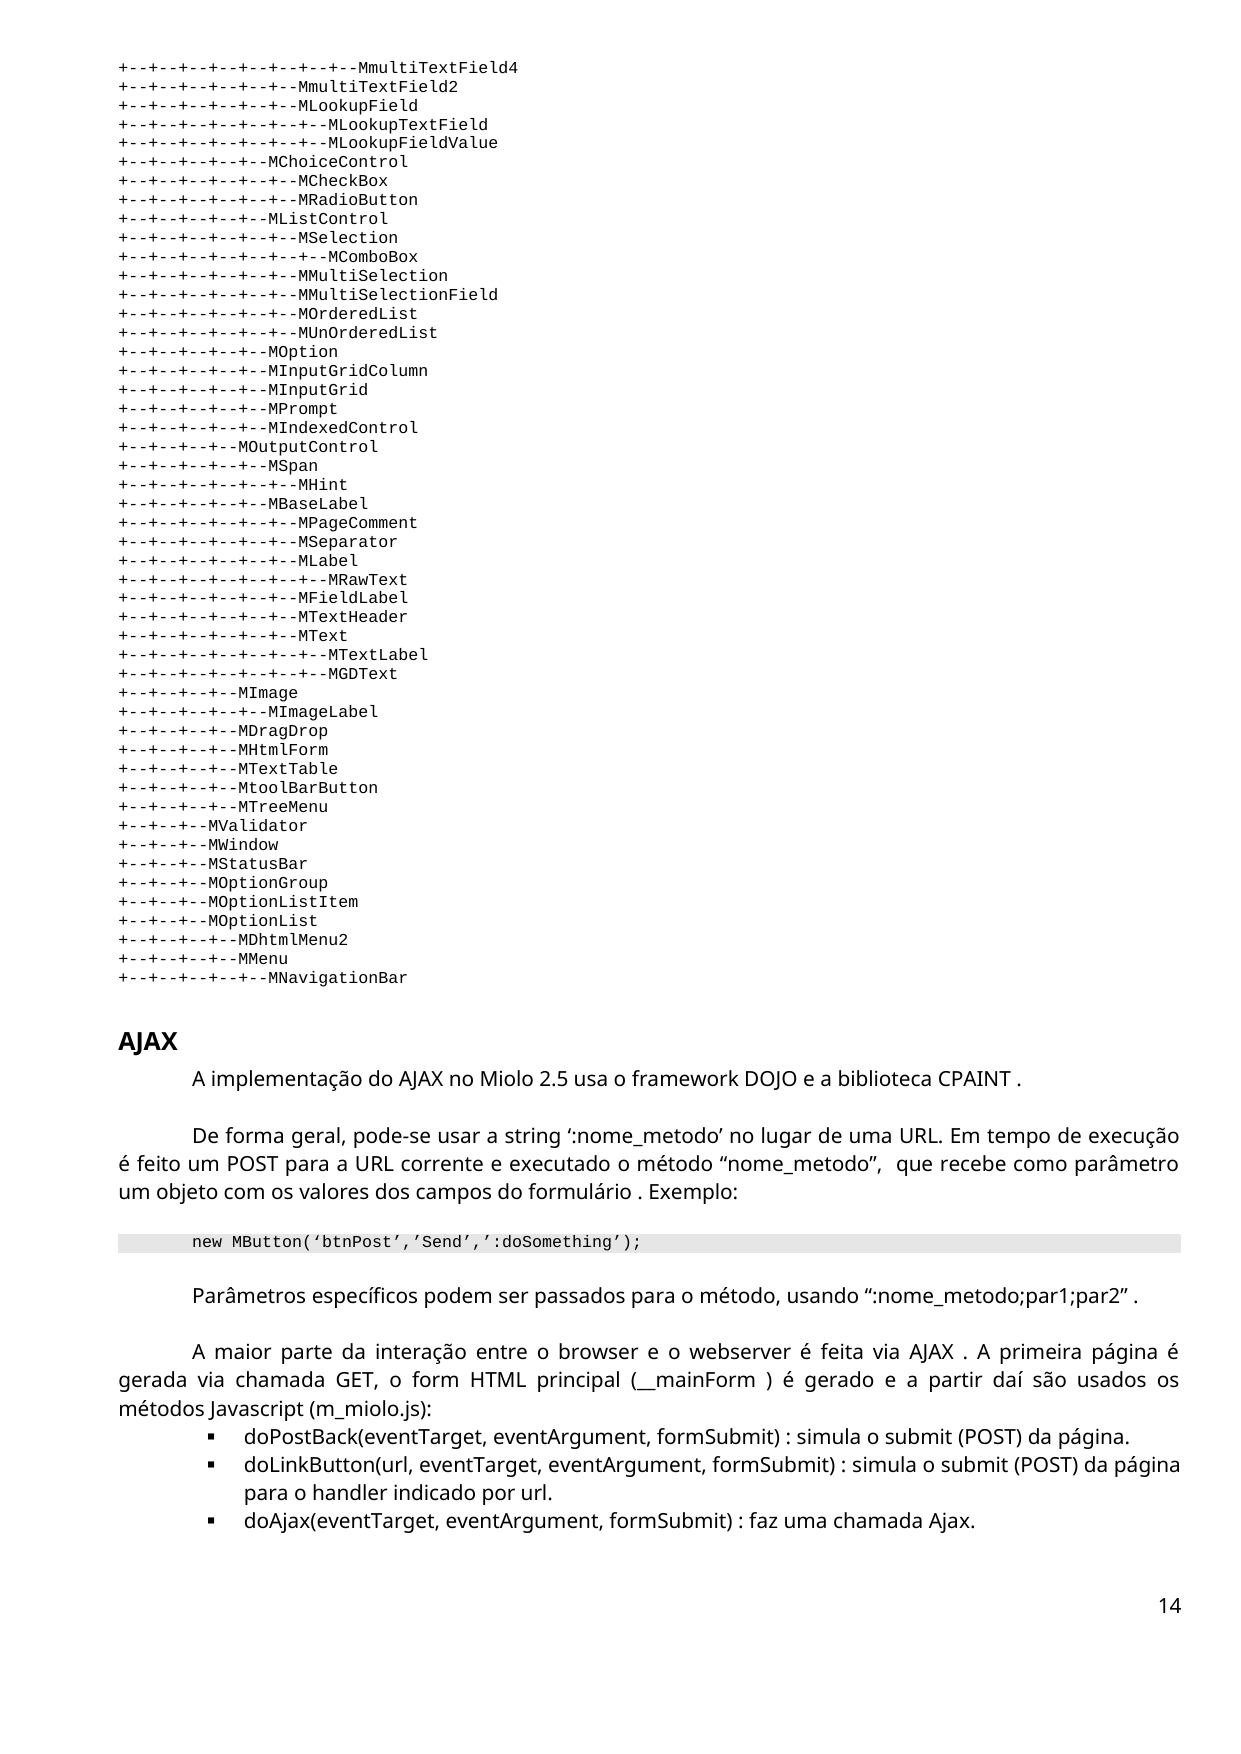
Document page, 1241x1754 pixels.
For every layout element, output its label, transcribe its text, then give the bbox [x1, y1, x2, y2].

text +--+--+--+--MtoolBarButton [118, 779, 1181, 798]
text +--+--+--MOptionGroup [118, 874, 1181, 893]
text +--+--+--+--+--+--MSelection [118, 230, 1181, 249]
text +--+--+--+--+--+--+--+--MmultiTextField4 [118, 59, 1181, 78]
text +--+--+--+--+--+--MFieldLabel [118, 590, 1181, 609]
text +--+--+--+--+--+--+--MGDText [118, 666, 1181, 685]
text +--+--+--+--+--+--MSeparator [118, 533, 1181, 552]
text +--+--+--MOptionList [118, 912, 1181, 931]
list doPostBack(eventTarget, eventArgument, formSubmit) : simula o submit (POST) da página. [206, 1422, 1181, 1450]
text +--+--+--+--+--+--MmultiTextField2 [118, 78, 1181, 97]
text +--+--+--+--+--MIndexedControl [118, 419, 1181, 438]
text +--+--+--+--+--+--+--MRawText [118, 571, 1181, 590]
text +--+--+--+--+--MImageLabel [118, 704, 1181, 723]
text +--+--+--+--+--+--MCheckBox [118, 173, 1181, 192]
text +--+--+--+--+--+--MPageComment [118, 514, 1181, 533]
text +--+--+--+--+--+--MRadioButton [118, 192, 1181, 211]
text +--+--+--+--+--MChoiceControl [118, 154, 1181, 173]
text +--+--+--MValidator [118, 817, 1181, 836]
text new MButton(‘btnPost’,’Send’,’:doSomething’); [118, 1234, 1181, 1253]
text +--+--+--+--+--+--+--MComboBox [118, 249, 1181, 268]
text +--+--+--MOptionListItem [118, 893, 1181, 912]
text +--+--+--+--+--+--MUnOrderedList [118, 324, 1181, 343]
text +--+--+--+--MOutputControl [118, 438, 1181, 457]
text +--+--+--+--+--+--MMultiSelection [118, 268, 1181, 287]
text +--+--+--+--+--MBaseLabel [118, 495, 1181, 514]
text +--+--+--+--+--+--MMultiSelectionField [118, 287, 1181, 306]
text +--+--+--+--MDhtmlMenu2 [118, 931, 1181, 950]
text +--+--+--+--+--+--MTextHeader [118, 609, 1181, 628]
text +--+--+--+--+--MSpan [118, 457, 1181, 476]
text +--+--+--+--+--MListControl [118, 211, 1181, 230]
text +--+--+--+--+--+--+--MTextLabel [118, 647, 1181, 666]
text +--+--+--+--MTreeMenu [118, 798, 1181, 817]
text +--+--+--+--+--+--MLabel [118, 552, 1181, 571]
text +--+--+--+--+--MPrompt [118, 400, 1181, 419]
text +--+--+--+--+--+--MHint [118, 476, 1181, 495]
text +--+--+--+--+--+--+--MLookupFieldValue [118, 135, 1181, 154]
text +--+--+--+--+--+--MLookupField [118, 97, 1181, 116]
text +--+--+--+--+--+--MText [118, 628, 1181, 647]
text +--+--+--+--MMenu [118, 950, 1181, 969]
text +--+--+--MWindow [118, 836, 1181, 855]
list doLinkButton(url, eventTarget, eventArgument, formSubmit) : simula o submit (POST) da página para o handler indicado por url. [206, 1450, 1181, 1507]
text +--+--+--+--+--+--+--MLookupTextField [118, 116, 1181, 135]
text +--+--+--+--+--MOption [118, 343, 1181, 362]
text +--+--+--+--+--+--MOrderedList [118, 306, 1181, 324]
text A implementação do AJAX no Miolo 2.5 usa o framework DOJO e a biblioteca CPAINT . [118, 1064, 1181, 1092]
text +--+--+--+--+--MInputGrid [118, 381, 1181, 400]
text +--+--+--+--+--MNavigationBar [118, 969, 1181, 988]
list doAjax(eventTarget, eventArgument, formSubmit) : faz uma chamada Ajax. [206, 1507, 1181, 1535]
text +--+--+--+--MImage [118, 685, 1181, 704]
text A maior parte da interação entre o browser e o webserver é feita via AJAX . A primeira página é gerada via chamada GET, o form HTML principal (__mainForm ) é gerado e a partir daí são usados os métodos Javascript (m_miolo.js): [118, 1337, 1181, 1422]
text +--+--+--MStatusBar [118, 855, 1181, 874]
subtitle AJAX [118, 1024, 1181, 1058]
text +--+--+--+--MDragDrop [118, 723, 1181, 742]
text Parâmetros específicos podem ser passados para o método, usando “:nome_metodo;par1;par2” . [118, 1281, 1181, 1309]
text +--+--+--+--MTextTable [118, 761, 1181, 779]
text +--+--+--+--+--MInputGridColumn [118, 362, 1181, 381]
text De forma geral, pode-se usar a string ‘:nome_metodo’ no lugar de uma URL. Em tempo de execução é feito um POST para a URL corrente e executado o método “nome_metodo”, que recebe como parâmetro um objeto com os valores dos campos do formulário . Exemplo: [118, 1121, 1181, 1205]
text +--+--+--+--MHtmlForm [118, 742, 1181, 761]
